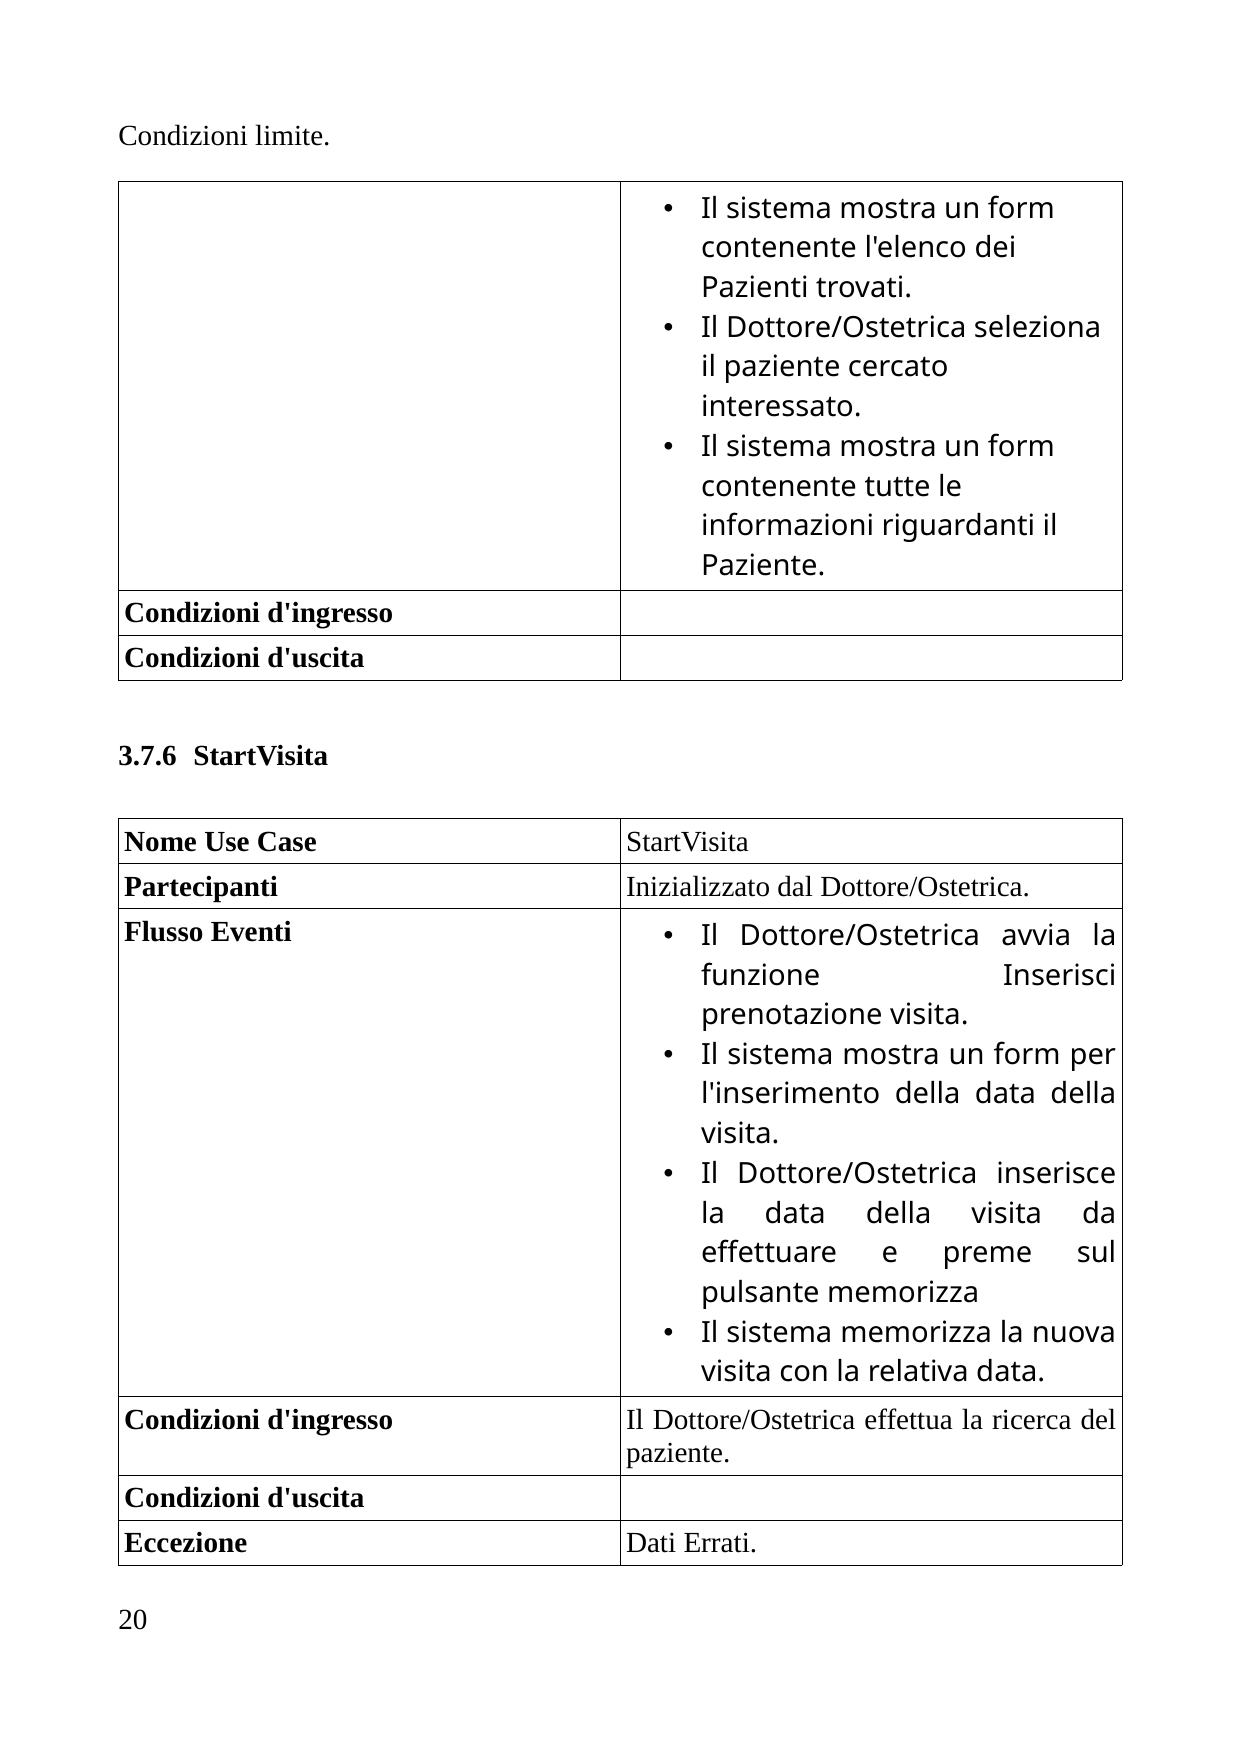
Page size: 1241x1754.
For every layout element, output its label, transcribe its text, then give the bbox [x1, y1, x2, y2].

subtitle StartVisita [118, 738, 1122, 772]
table_cell Il Dottore/Ostetrica effettua la ricerca del paziente. [621, 1397, 1122, 1475]
table_cell [621, 591, 1122, 635]
table_header StartVisita [621, 819, 1122, 863]
table_cell Il paziente accede all’area gestione Pazienti Il sistema risponde mostrando a video tutte le possibili operazioni di gestione pazienti Il Dottore/Ostetrica seleziona l’operazione di ricerca paziente. Il sistema risponde mostrando a video un form per effettuare la ricerca del Paziente Il Dottore/Ostetrica inserisce i dati e avvia la ricerca Il sistema mostra un form contenente l'elenco dei Pazienti trovati. Il Dottore/Ostetrica seleziona il paziente cercato interessato. Il sistema mostra un form contenente tutte le informazioni riguardanti il Paziente. [621, 182, 1122, 589]
table_cell Condizioni d'ingresso [119, 591, 620, 635]
table_header Nome Use Case [119, 819, 620, 863]
table_cell [621, 636, 1122, 680]
table_cell Flusso Eventi [119, 909, 620, 1396]
table_cell Condizioni d'uscita [119, 1476, 620, 1520]
table_cell Condizioni d'uscita [119, 636, 620, 680]
table_cell [621, 1476, 1122, 1520]
table_cell Partecipanti [119, 864, 620, 908]
table_cell [119, 182, 620, 589]
table_cell Eccezione [119, 1521, 620, 1565]
table_cell Inizializzato dal Dottore/Ostetrica. [621, 864, 1122, 908]
table_cell Dati Errati. [621, 1521, 1122, 1565]
table_cell Il Dottore/Ostetrica avvia la funzione Inserisci prenotazione visita. Il sistema mostra un form per l'inserimento della data della visita. Il Dottore/Ostetrica inserisce la data della visita da effettuare e preme sul pulsante memorizza Il sistema memorizza la nuova visita con la relativa data. [621, 909, 1122, 1396]
table_cell Condizioni d'ingresso [119, 1397, 620, 1475]
